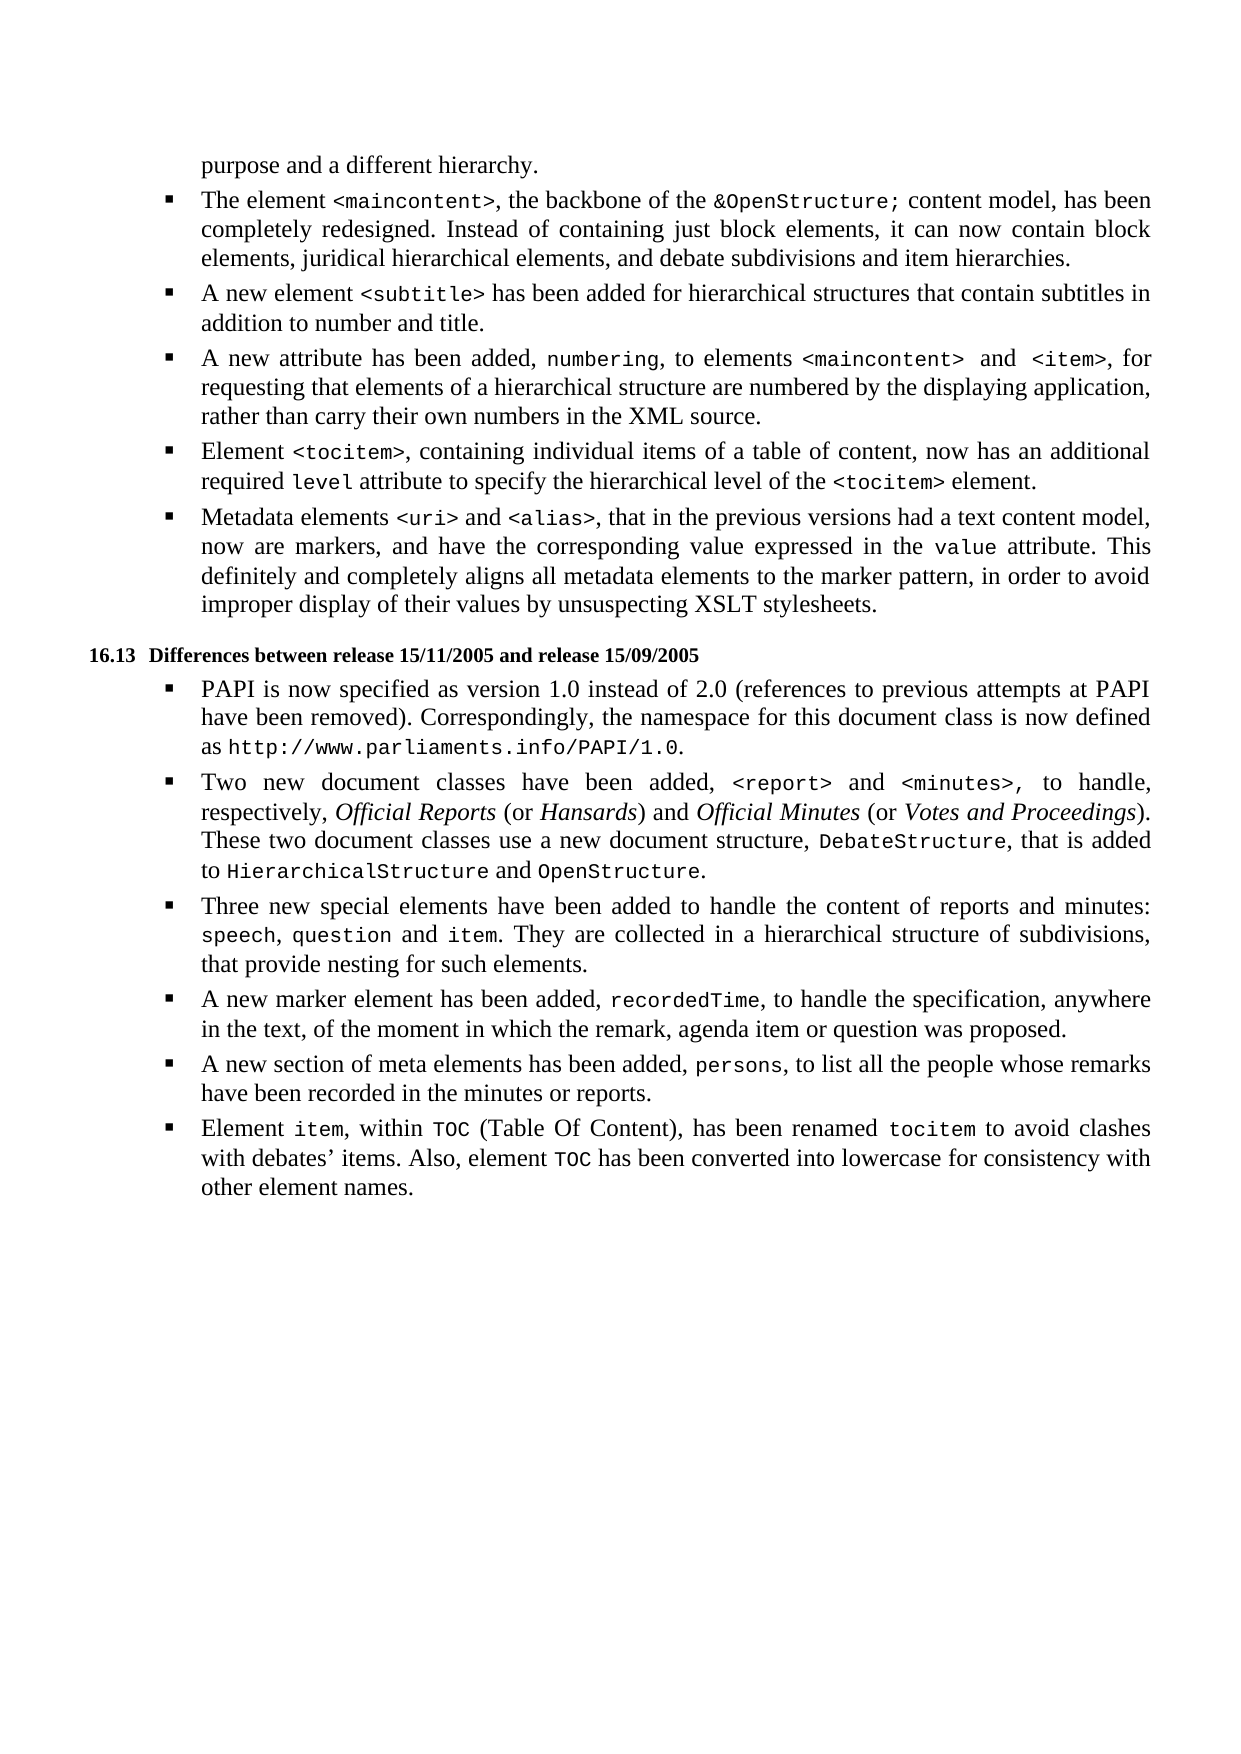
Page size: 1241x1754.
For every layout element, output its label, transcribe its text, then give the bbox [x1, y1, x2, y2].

list A new marker element has been added, recordedTime, to handle the specification, anywhere in the text, of the moment in which the remark, agenda item or question was proposed. [163, 984, 1151, 1042]
list PAPI is now specified as version 1.0 instead of 2.0 (references to previous attempts at PAPI have been removed). Correspondingly, the namespace for this document class is now defined as http://www.parliaments.info/PAPI/1.0. [163, 674, 1151, 761]
list A new element <subtitle> has been added for hierarchical structures that contain subtitles in addition to number and title. [163, 278, 1151, 337]
list Element item, within TOC (Table Of Content), has been renamed tocitem to avoid clashes with debates’ items. Also, element TOC has been converted into lowercase for consistency with other element names. [163, 1113, 1151, 1201]
list Two new document classes have been added, <report> and <minutes>, to handle, respectively, Official Reports (or Hansards) and Official Minutes (or Votes and Proceedings). These two document classes use a new document structure, DebateStructure, that is added to HierarchicalStructure and OpenStructure. [163, 767, 1151, 884]
list Three new special elements have been added to handle the content of reports and minutes: speech, question and item. They are collected in a hierarchical structure of subdivisions, that provide nesting for such elements. [163, 891, 1151, 978]
list The element <maincontent>, the backbone of the &OpenStructure; content model, has been completely redesigned. Instead of containing just block elements, it can now contain block elements, juridical hierarchical elements, and debate subdivisions and item hierarchies. [163, 185, 1151, 272]
list Element <tocitem>, containing individual items of a table of content, now has an additional required level attribute to specify the hierarchical level of the <tocitem> element. [163, 436, 1151, 495]
list purpose and a different hierarchy. [163, 150, 1151, 179]
subtitle Differences between release 15/11/2005 and release 15/09/2005 [89, 643, 1151, 667]
list Metadata elements <uri> and <alias>, that in the previous versions had a text content model, now are markers, and have the corresponding value expressed in the value attribute. This definitely and completely aligns all metadata elements to the marker pattern, in order to avoid improper display of their values by unsuspecting XSLT stylesheets. [163, 502, 1151, 618]
list A new attribute has been added, numbering, to elements <maincontent> and <item>, for requesting that elements of a hierarchical structure are numbered by the displaying application, rather than carry their own numbers in the XML source. [163, 343, 1151, 430]
list A new section of meta elements has been added, persons, to list all the people whose remarks have been recorded in the minutes or reports. [163, 1049, 1151, 1107]
